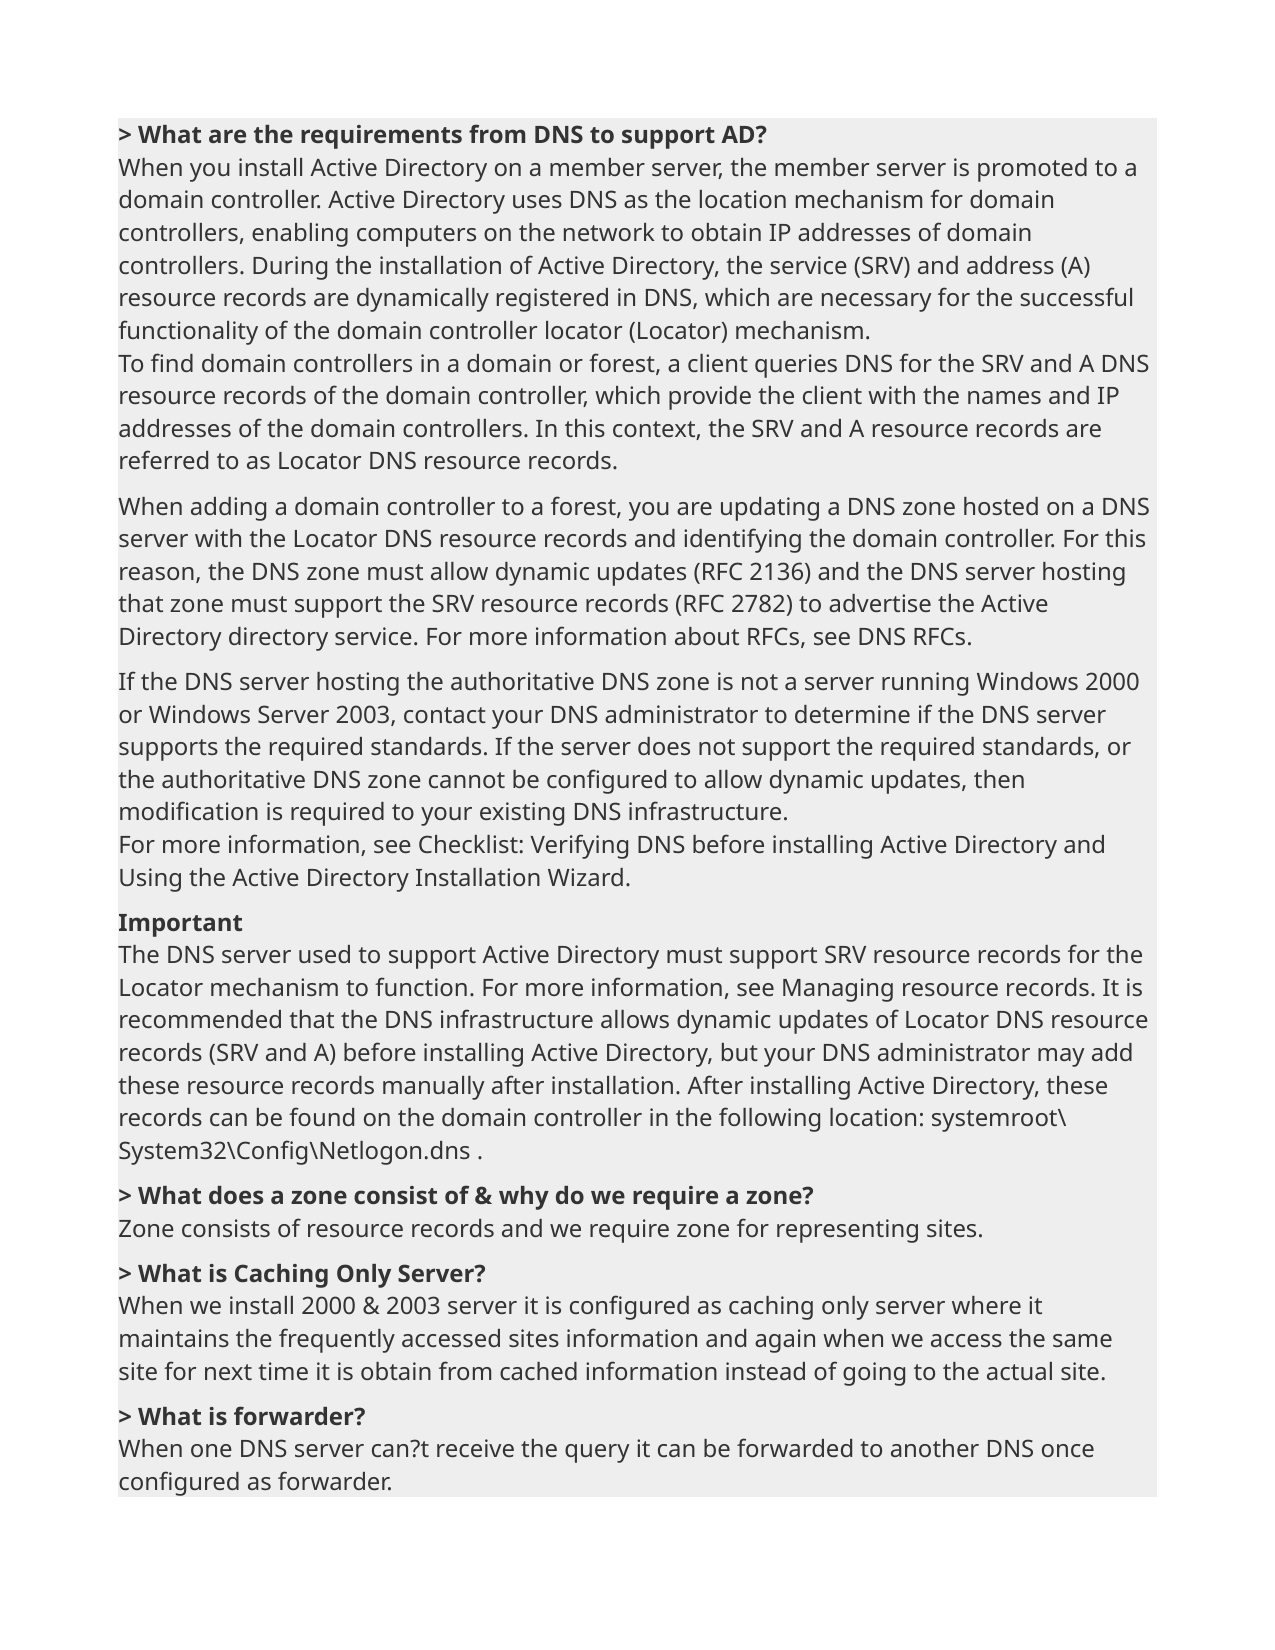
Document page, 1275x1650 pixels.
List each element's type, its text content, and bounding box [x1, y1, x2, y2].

text > What is forwarder? When one DNS server can?t receive the query it can be forwarded to another DNS once configured as forwarder. [118, 1399, 1157, 1497]
text Important The DNS server used to support Active Directory must support SRV resource records for the Locator mechanism to function. For more information, see Managing resource records. It is recommended that the DNS infrastructure allows dynamic updates of Locator DNS resource records (SRV and A) before installing Active Directory, but your DNS administrator may add these resource records manually after installation. After installing Active Directory, these records can be found on the domain controller in the following location: systemroot\System32\Config\Netlogon.dns . [118, 906, 1157, 1166]
text When adding a domain controller to a forest, you are updating a DNS zone hosted on a DNS server with the Locator DNS resource records and identifying the domain controller. For this reason, the DNS zone must allow dynamic updates (RFC 2136) and the DNS server hosting that zone must support the SRV resource records (RFC 2782) to advertise the Active Directory directory service. For more information about RFCs, see DNS RFCs. [118, 489, 1157, 652]
text If the DNS server hosting the authoritative DNS zone is not a server running Windows 2000 or Windows Server 2003, contact your DNS administrator to determine if the DNS server supports the required standards. If the server does not support the required standards, or the authoritative DNS zone cannot be configured to allow dynamic updates, then modification is required to your existing DNS infrastructure. For more information, see Checklist: Verifying DNS before installing Active Directory and Using the Active Directory Installation Wizard. [118, 665, 1157, 893]
text > What is Caching Only Server? When we install 2000 & 2003 server it is configured as caching only server where it maintains the frequently accessed sites information and again when we access the same site for next time it is obtain from cached information instead of going to the actual site. [118, 1257, 1157, 1387]
text > What does a zone consist of & why do we require a zone? Zone consists of resource records and we require zone for representing sites. [118, 1179, 1157, 1244]
text > What are the requirements from DNS to support AD? When you install Active Directory on a member server, the member server is promoted to a domain controller. Active Directory uses DNS as the location mechanism for domain controllers, enabling computers on the network to obtain IP addresses of domain controllers. During the installation of Active Directory, the service (SRV) and address (A) resource records are dynamically registered in DNS, which are necessary for the successful functionality of the domain controller locator (Locator) mechanism. To find domain controllers in a domain or forest, a client queries DNS for the SRV and A DNS resource records of the domain controller, which provide the client with the names and IP addresses of the domain controllers. In this context, the SRV and A resource records are referred to as Locator DNS resource records. [118, 118, 1157, 477]
